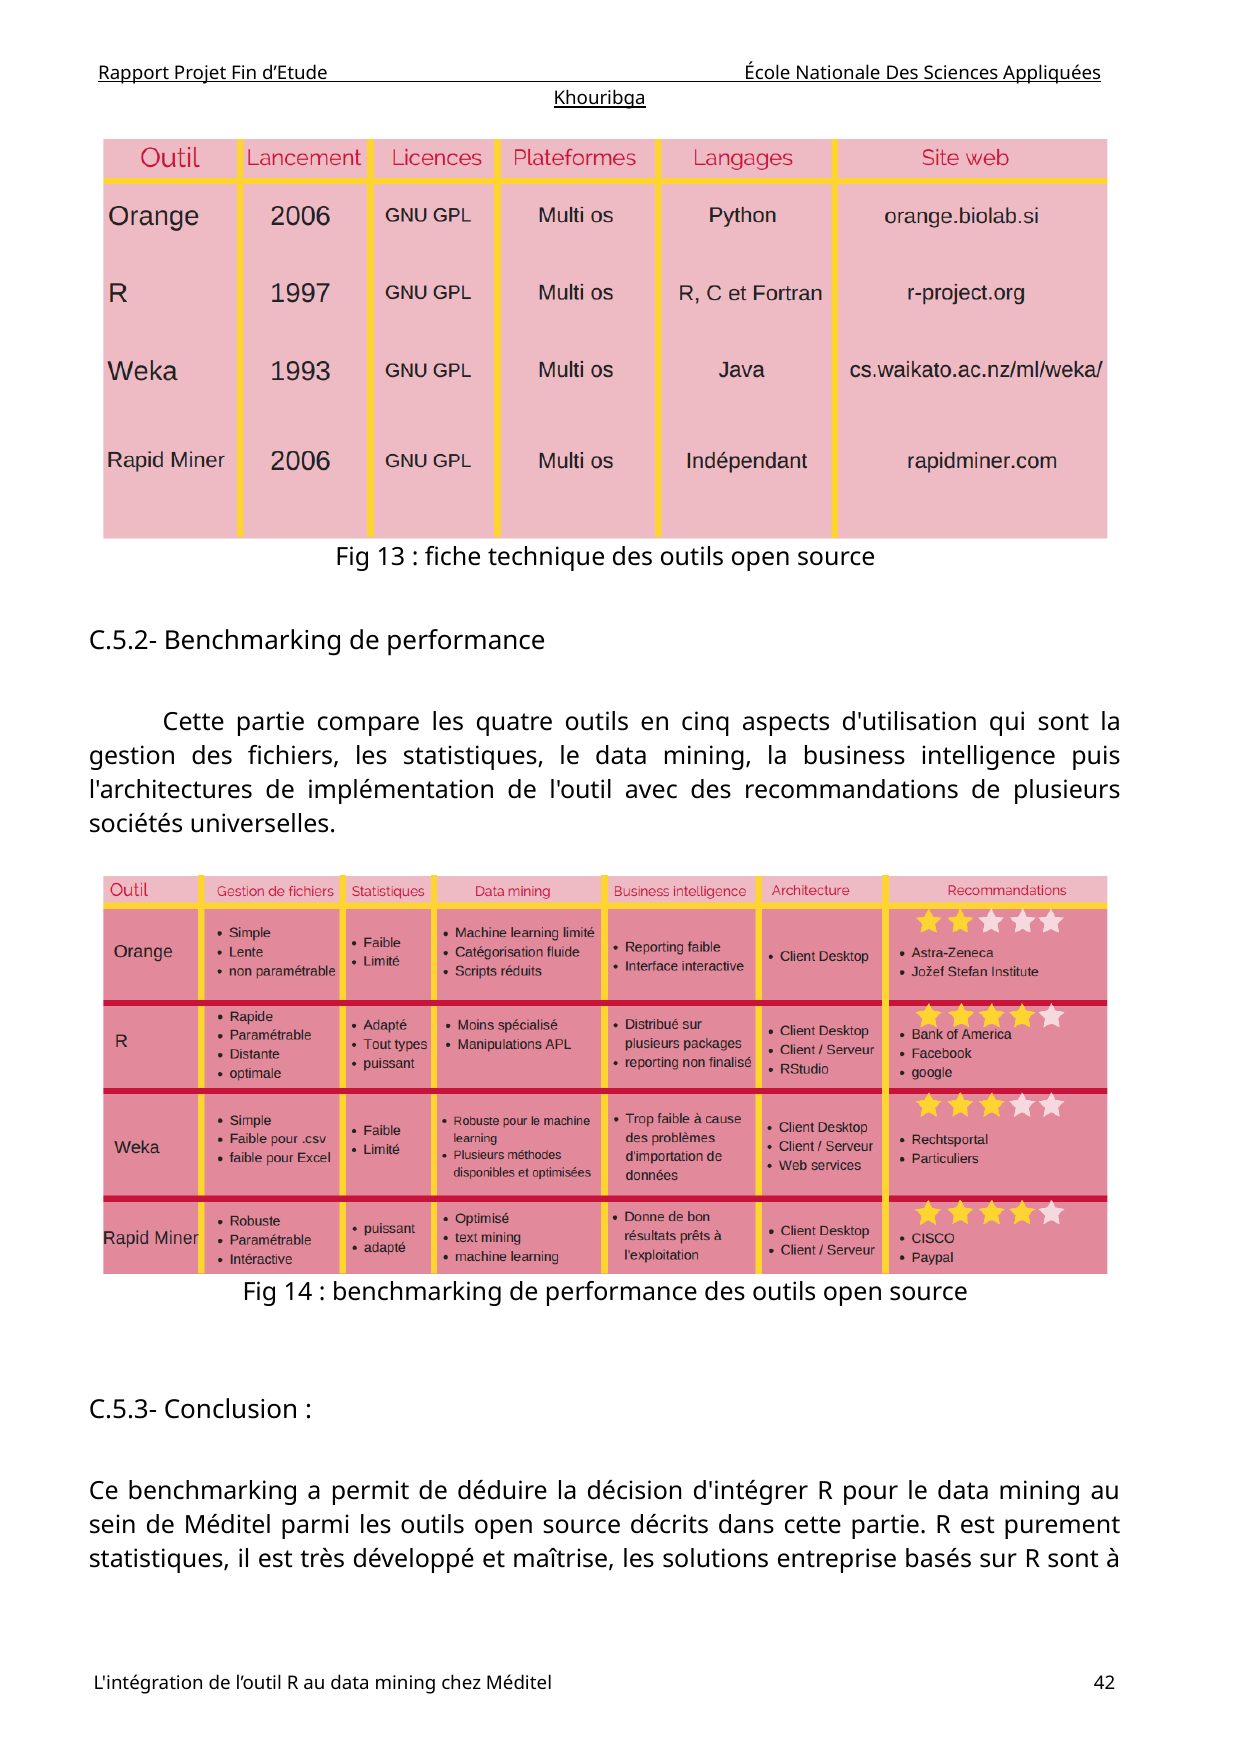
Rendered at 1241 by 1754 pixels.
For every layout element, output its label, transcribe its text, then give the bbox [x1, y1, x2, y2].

text Fig 13 : fiche technique des outils open source [88, 139, 1122, 573]
picture [103, 139, 1108, 539]
text Ce benchmarking a permit de déduire la décision d'intégrer R pour le data mining au sein de Méditel parmi les outils open source décrits dans cette partie. R est purement statistiques, il est très développé et maîtrise, les solutions entreprise basés sur R sont à [88, 1472, 1122, 1575]
text Cette partie compare les quatre outils en cinq aspects d'utilisation qui sont la gestion des fichiers, les statistiques, le data mining, la business intelligence puis l'architectures de implémentation de l'outil avec des recommandations de plusieurs sociétés universelles. [88, 704, 1122, 840]
text Fig 14 : benchmarking de performance des outils open source [88, 874, 1122, 1308]
picture [103, 873, 1108, 1274]
subtitle Conclusion : [88, 1390, 1122, 1426]
subtitle Benchmarking de performance [88, 622, 1122, 657]
